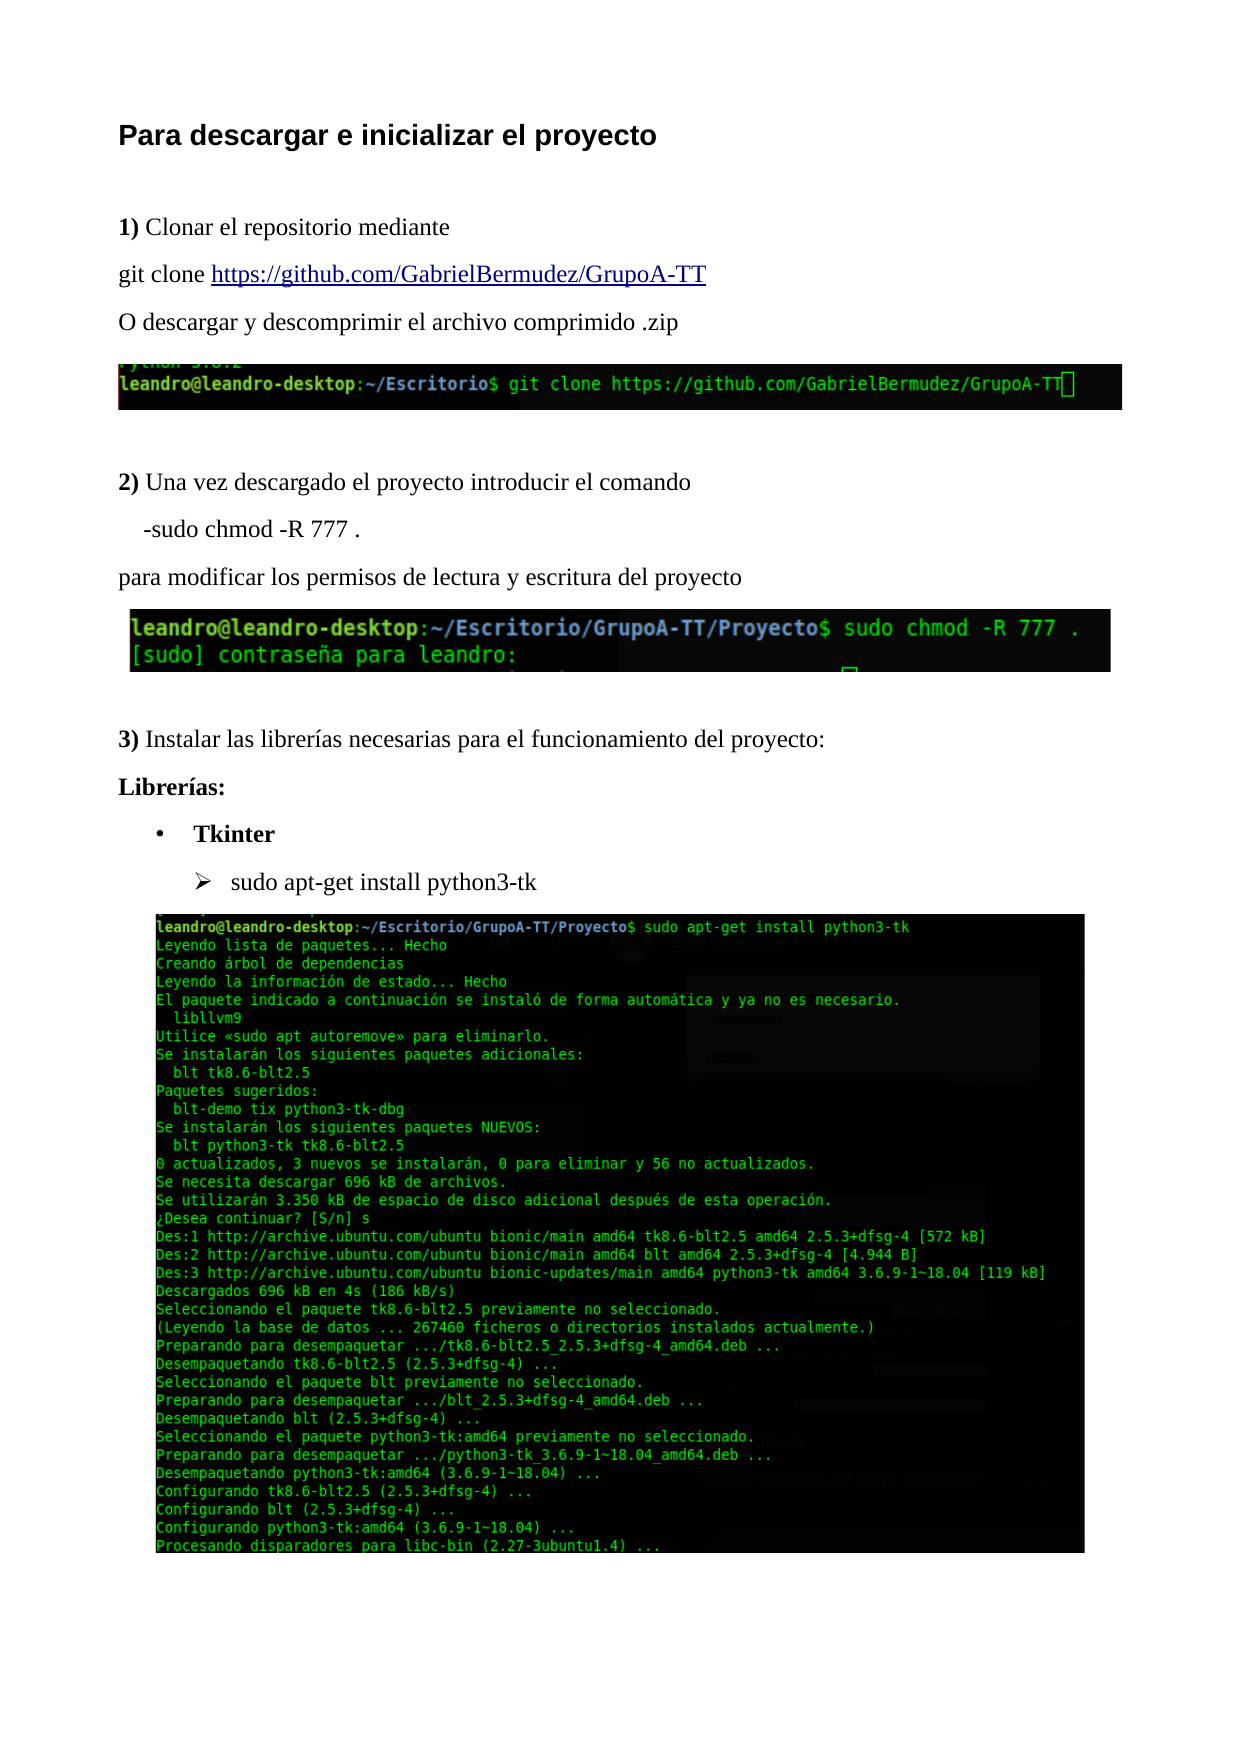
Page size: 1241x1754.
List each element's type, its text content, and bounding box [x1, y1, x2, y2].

text -sudo chmod -R 777 . [118, 514, 1122, 543]
picture [118, 364, 1123, 410]
subtitle Para descargar e inicializar el proyecto [118, 118, 1122, 152]
text Librerías: [118, 772, 1122, 800]
text O descargar y descomprimir el archivo comprimido .zip [118, 307, 1122, 336]
text 3) Instalar las librerías necesarias para el funcionamiento del proyecto: [118, 724, 1122, 753]
list sudo apt-get install python3-tk [193, 867, 1122, 896]
text 1) Clonar el repositorio mediante [118, 212, 1122, 241]
text para modificar los permisos de lectura y escritura del proyecto [118, 562, 1122, 591]
list Tkinter [156, 819, 1122, 848]
text 2) Una vez descargado el proyecto introducir el comando [118, 467, 1122, 496]
picture [155, 914, 1085, 1553]
text git clone https://github.com/GabrielBermudez/GrupoA-TT [118, 259, 1122, 288]
picture [129, 609, 1111, 672]
